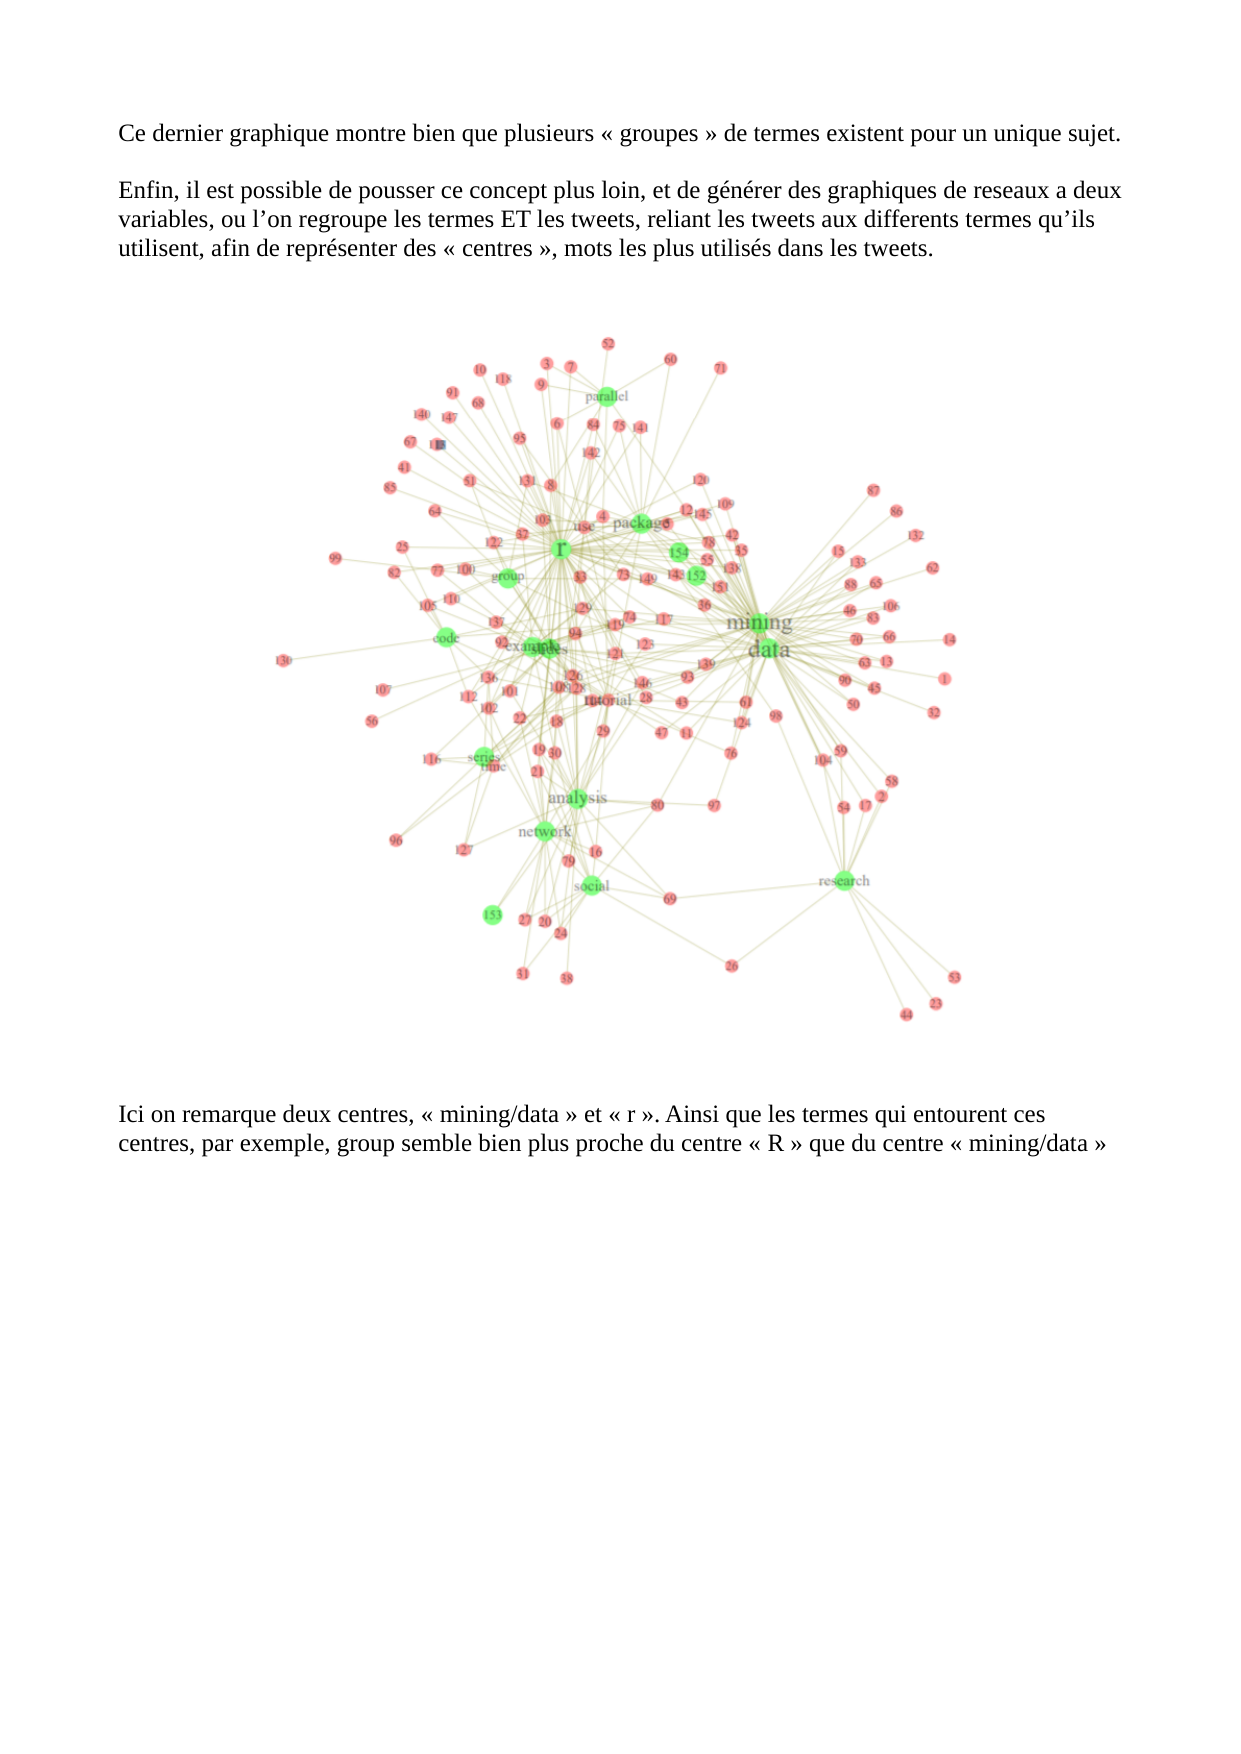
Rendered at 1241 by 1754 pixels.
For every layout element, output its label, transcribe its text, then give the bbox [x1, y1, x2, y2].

text Ici on remarque deux centres, « mining/data » et « r ». Ainsi que les termes qui entourent ces centres, par exemple, group semble bien plus proche du centre « R » que du centre « mining/data » [118, 291, 1122, 1156]
picture [182, 290, 1058, 1099]
text Ce dernier graphique montre bien que plusieurs « groupes » de termes existent pour un unique sujet. [118, 118, 1122, 147]
text Enfin, il est possible de pousser ce concept plus loin, et de générer des graphiques de reseaux a deux variables, ou l’on regroupe les termes ET les tweets, reliant les tweets aux differents termes qu’ils utilisent, afin de représenter des « centres », mots les plus utilisés dans les tweets. [118, 176, 1122, 262]
